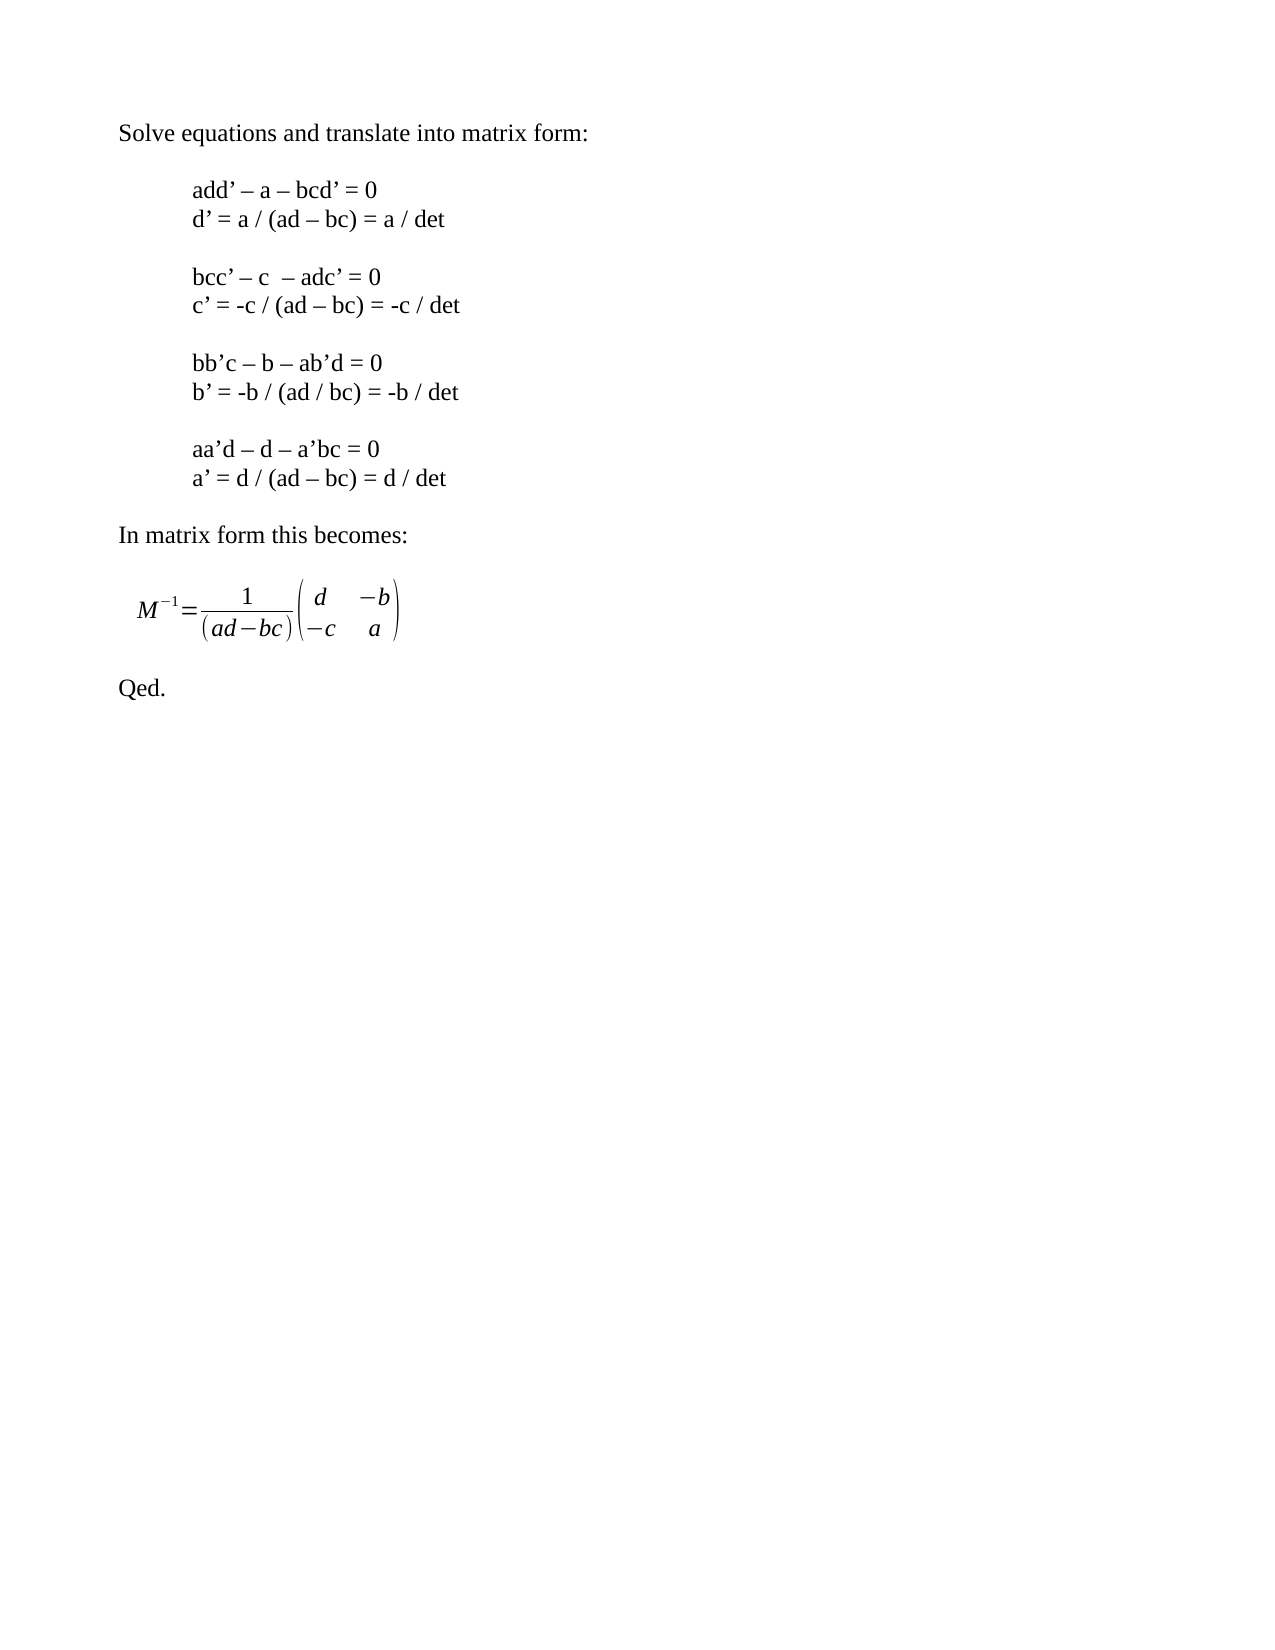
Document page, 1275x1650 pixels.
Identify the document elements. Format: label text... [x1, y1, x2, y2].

text bcc’ – c – adc’ = 0 [118, 262, 1157, 291]
text a’ = d / (ad – bc) = d / det [118, 463, 1157, 492]
text b’ = -b / (ad / bc) = -b / det [118, 377, 1157, 406]
text Qed. [118, 673, 1157, 702]
text c’ = -c / (ad – bc) = -c / det [118, 291, 1157, 319]
text d’ = a / (ad – bc) = a / det [118, 204, 1157, 233]
text Solve equations and translate into matrix form: [118, 118, 1157, 147]
text bb’c – b – ab’d = 0 [118, 348, 1157, 377]
text aa’d – d – a’bc = 0 [118, 434, 1157, 463]
text add’ – a – bcd’ = 0 [118, 176, 1157, 204]
text In matrix form this becomes: [118, 521, 1157, 549]
